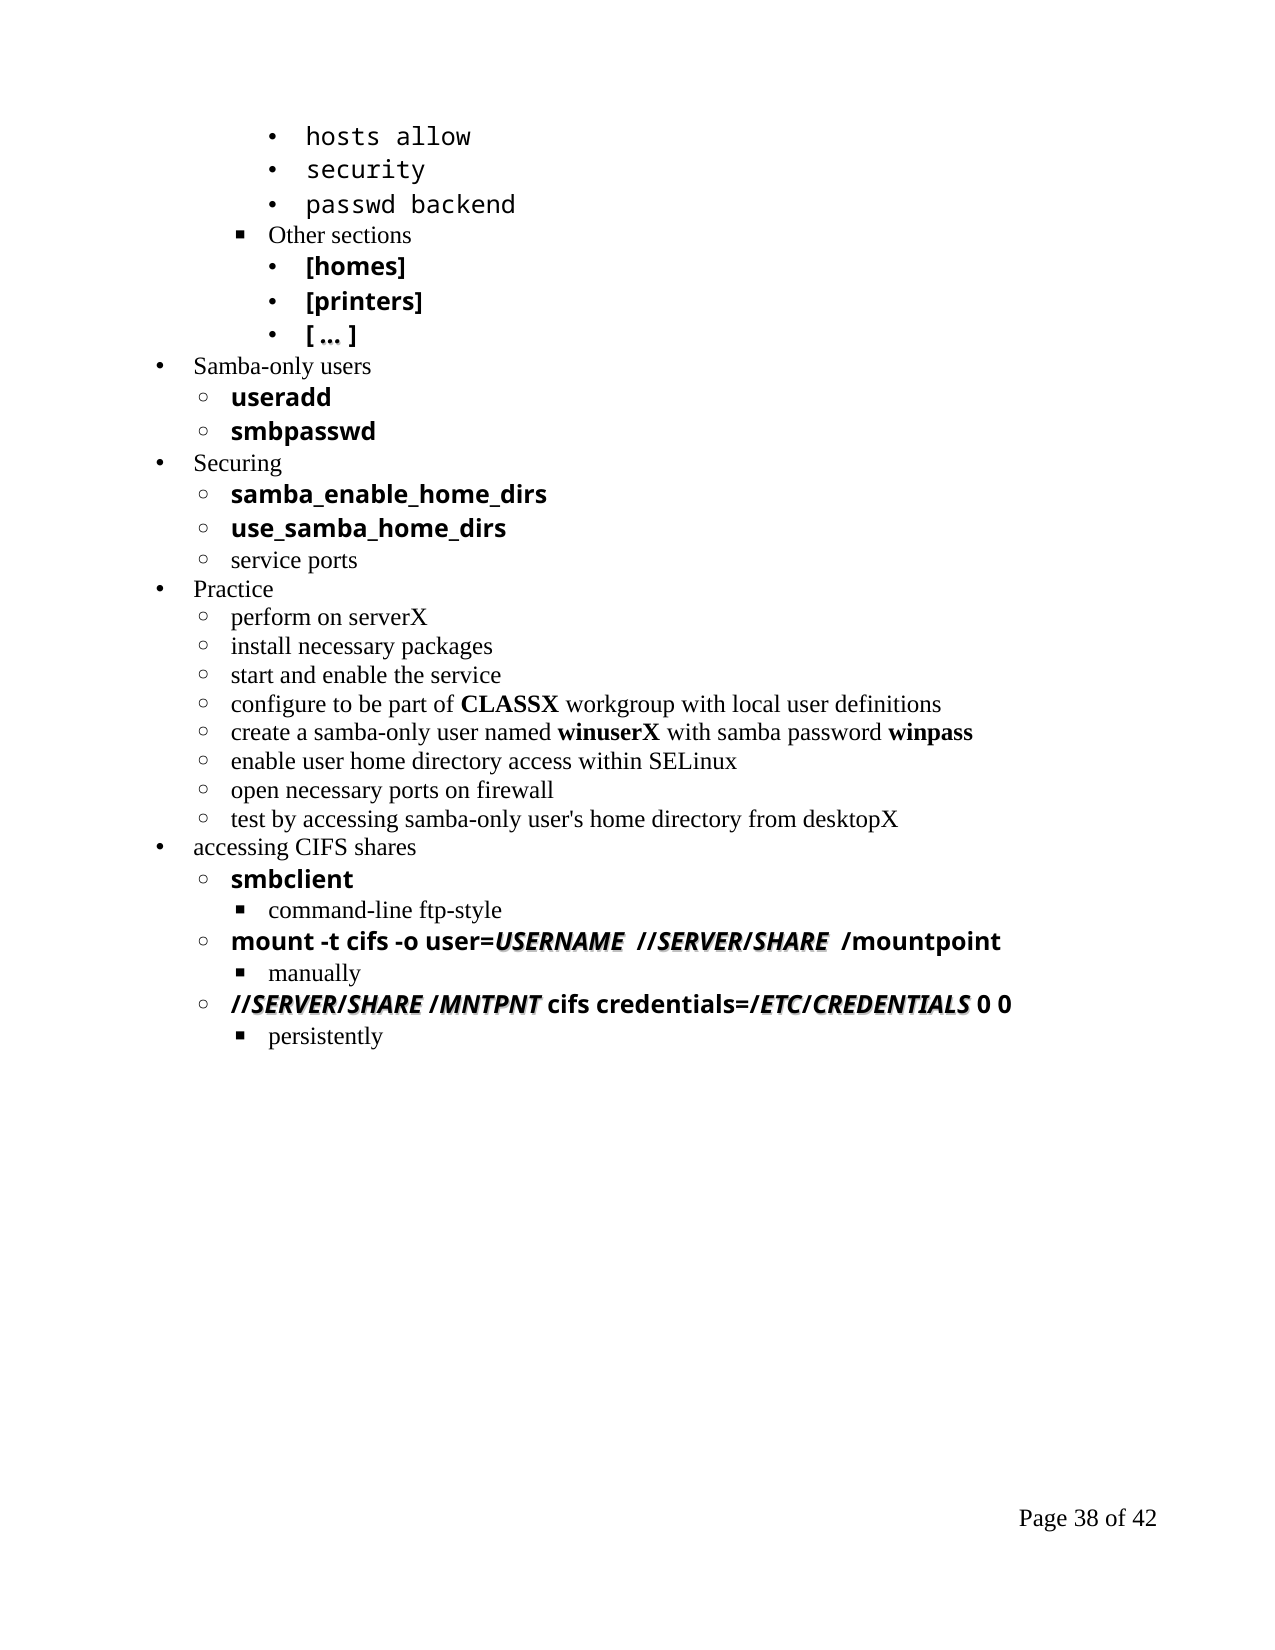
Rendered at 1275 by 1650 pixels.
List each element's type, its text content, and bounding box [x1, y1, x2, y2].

list [printers] [268, 283, 1157, 317]
list hosts allow [268, 118, 1157, 152]
list smbpasswd [193, 414, 1157, 448]
list mount -t cifs -o user=username //server/share /mountpoint [193, 924, 1157, 958]
list configure to be part of CLASSX workgroup with local user definitions [193, 689, 1157, 717]
list enable user home directory access within SELinux [193, 746, 1157, 775]
list passwd backend [268, 186, 1157, 220]
list smbclient [193, 861, 1157, 895]
list samba_enable_home_dirs [193, 477, 1157, 511]
list [homes] [268, 249, 1157, 283]
list command-line ftp-style [231, 895, 1157, 924]
list test by accessing samba-only user's home directory from desktopX [193, 804, 1157, 832]
list Samba-only users [156, 351, 1157, 380]
list install necessary packages [193, 631, 1157, 660]
list perform on serverX [193, 602, 1157, 631]
list use_samba_home_dirs [193, 511, 1157, 545]
list security [268, 152, 1157, 186]
list Securing [156, 448, 1157, 477]
list persistently [231, 1021, 1157, 1050]
list Other sections [231, 220, 1157, 249]
list Practice [156, 574, 1157, 602]
list [ ... ] [268, 317, 1157, 351]
list create a samba-only user named winuserX with samba password winpass [193, 717, 1157, 746]
list accessing CIFS shares [156, 832, 1157, 861]
list //server/share /mntpnt cifs credentials=/etc/credentials 0 0 [193, 987, 1157, 1021]
list open necessary ports on firewall [193, 775, 1157, 804]
list manually [231, 958, 1157, 987]
list start and enable the service [193, 660, 1157, 689]
list useradd [193, 380, 1157, 414]
list service ports [193, 545, 1157, 574]
